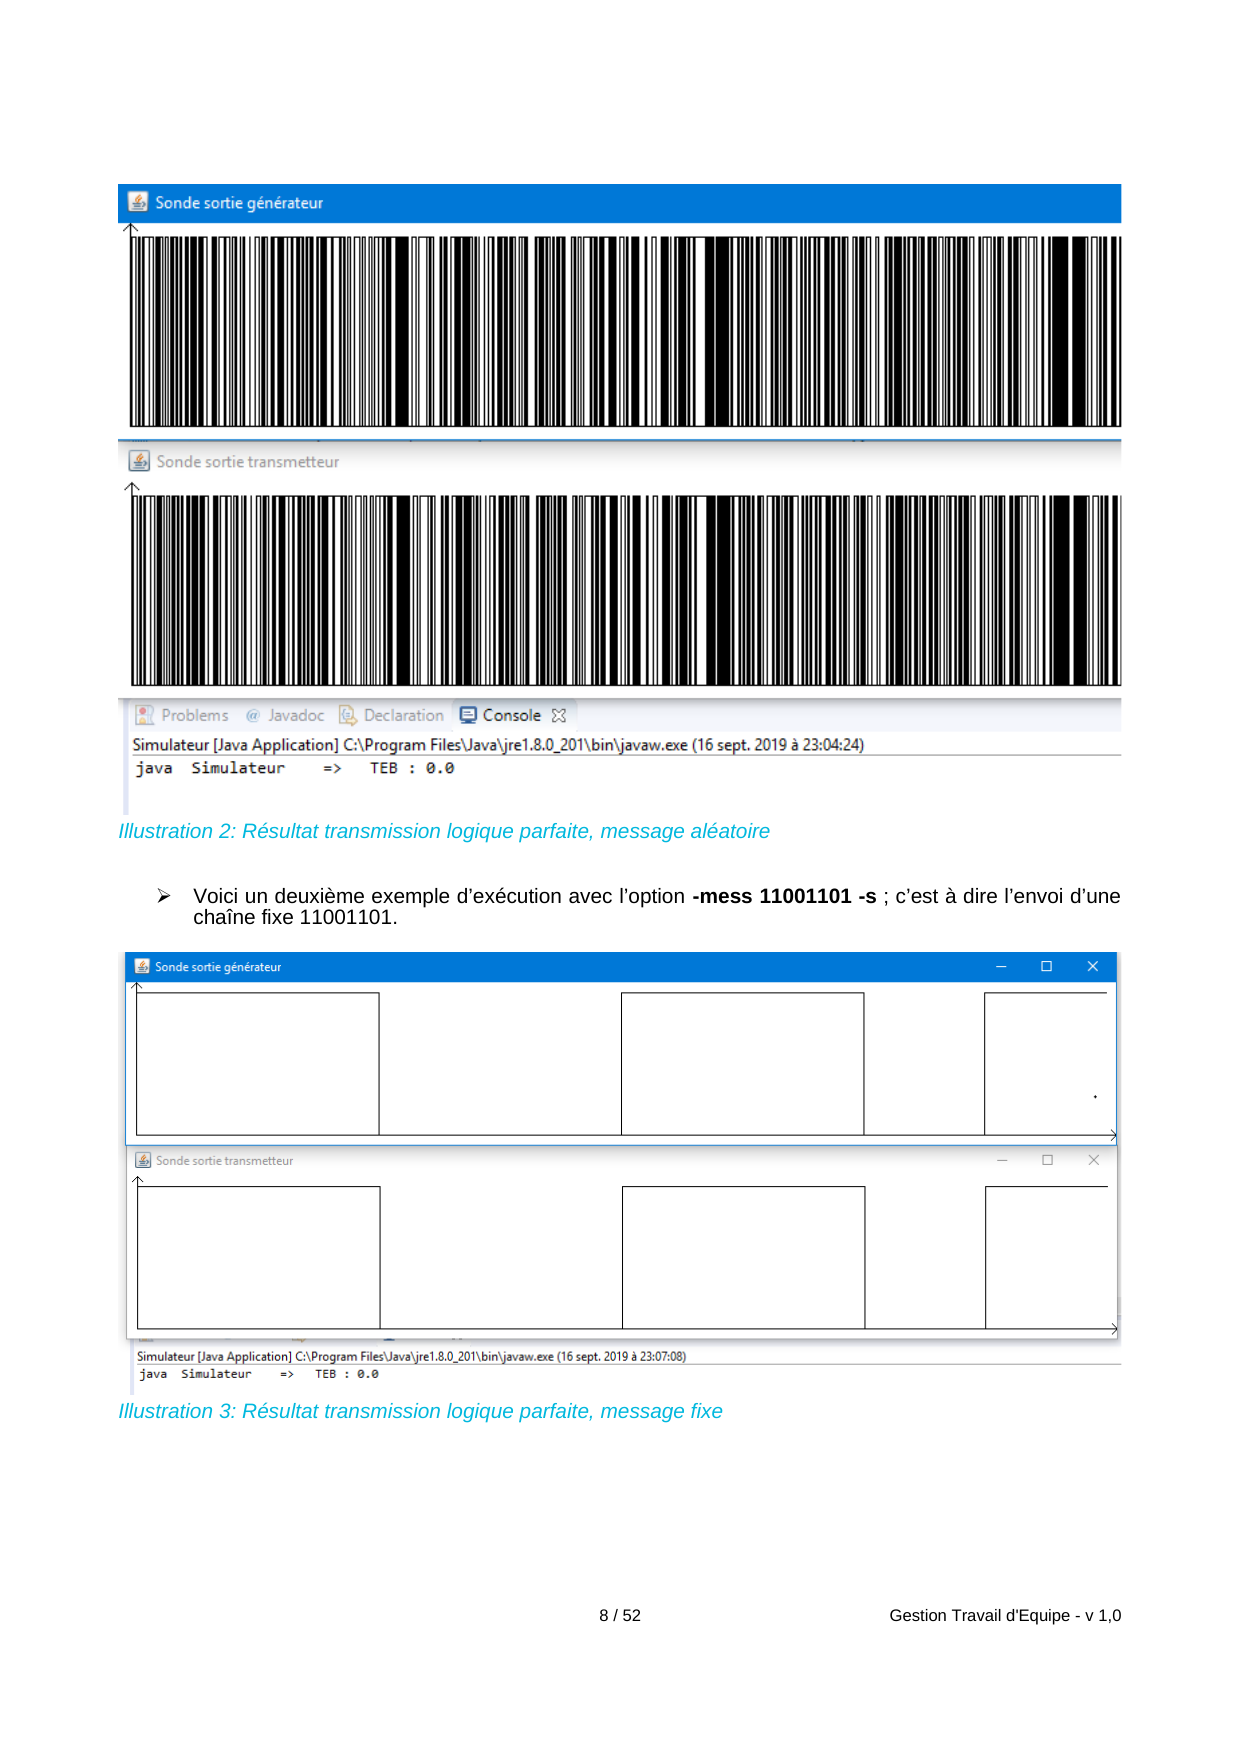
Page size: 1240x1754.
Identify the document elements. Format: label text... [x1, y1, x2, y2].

picture [118, 952, 1122, 1395]
list Voici un deuxième exemple d’exécution avec l’option -mess 11001101 -s ; c’est à dire l’envoi d’une chaîne fixe 11001101. [156, 887, 1121, 929]
text Illustration 2: Résultat transmission logique parfaite, message aléatoire [118, 815, 1121, 843]
text Illustration 3: Résultat transmission logique parfaite, message fixe [118, 1395, 1121, 1422]
picture [118, 184, 1122, 815]
